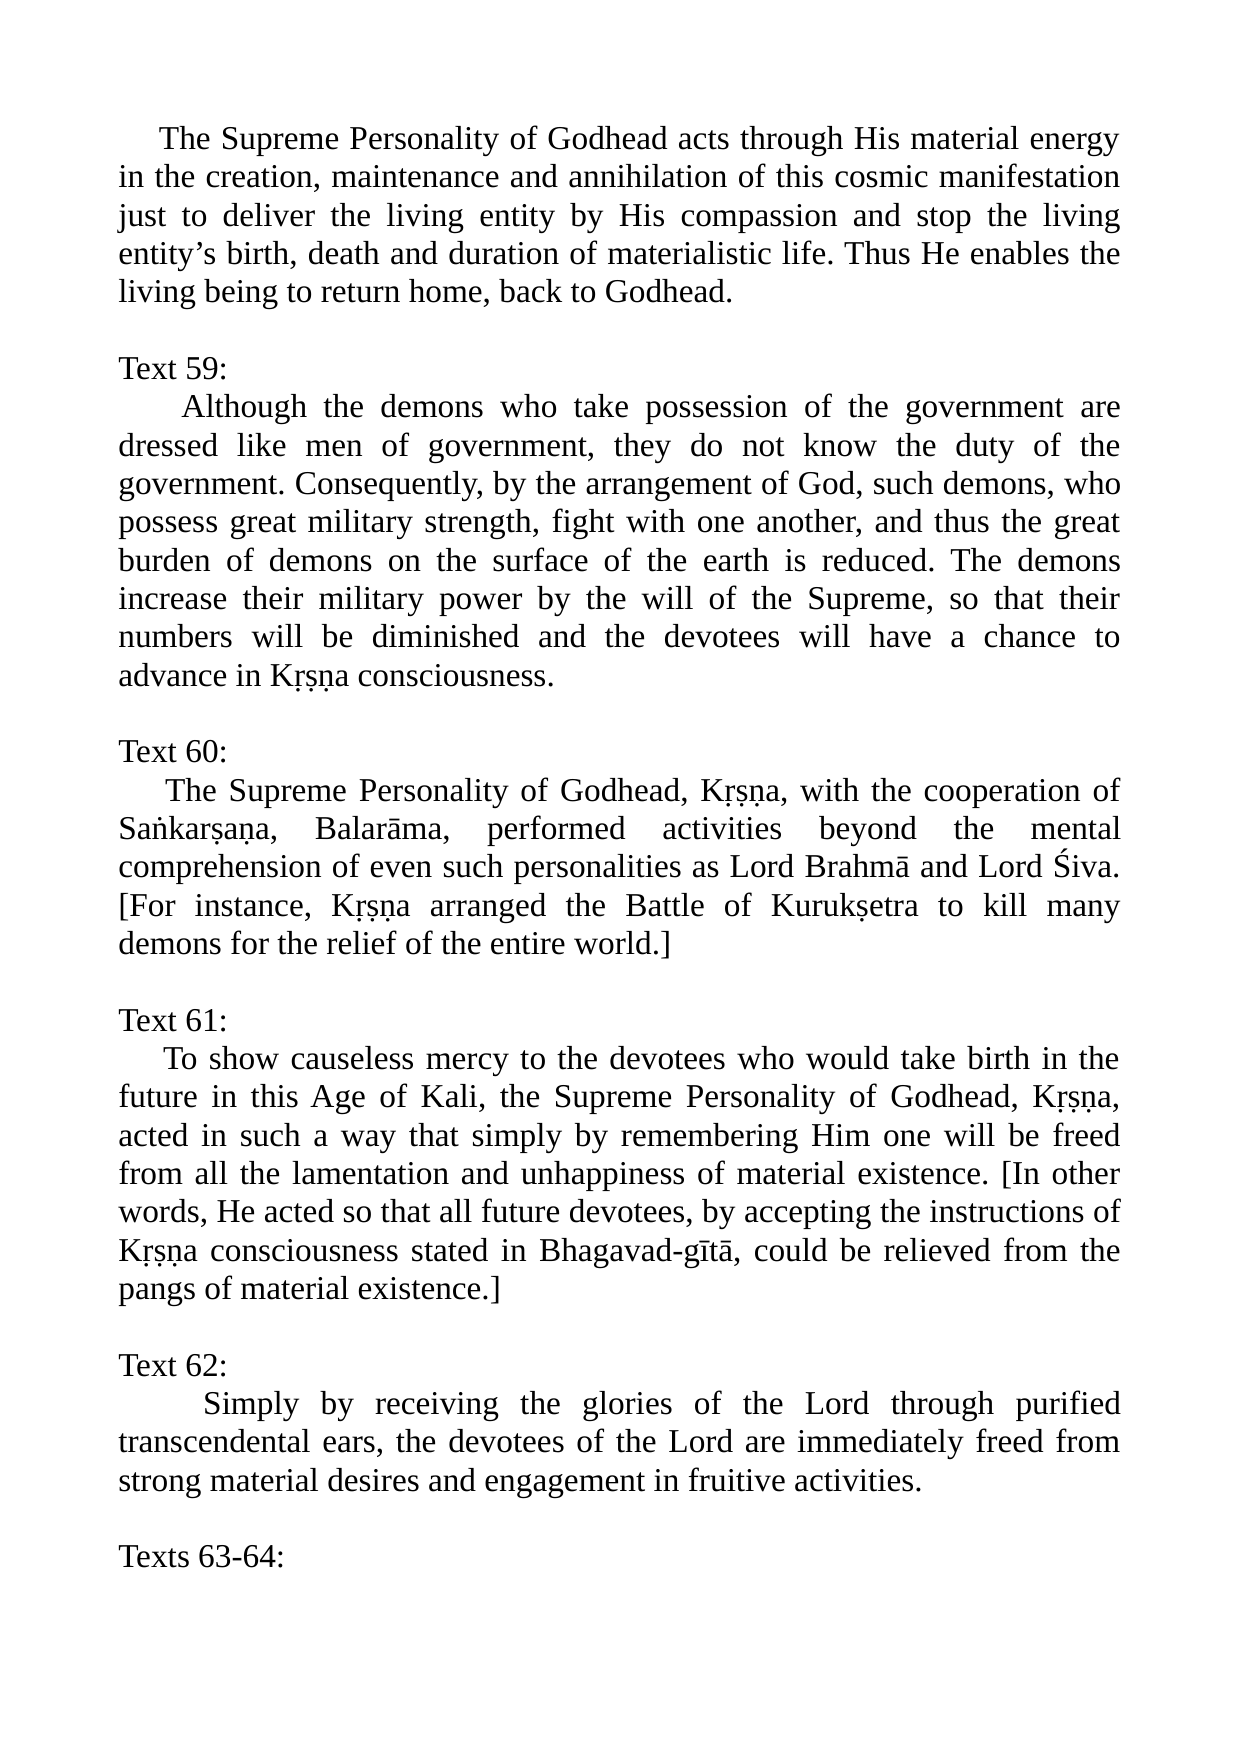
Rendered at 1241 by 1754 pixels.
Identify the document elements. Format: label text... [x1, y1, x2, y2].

text The Supreme Personality of Godhead, Kṛṣṇa, with the cooperation of Saṅkarṣaṇa, Balarāma, performed activities beyond the mental comprehension of even such personalities as Lord Brahmā and Lord Śiva. [For instance, Kṛṣṇa arranged the Battle of Kurukṣetra to kill many demons for the relief of the entire world.] [118, 770, 1122, 961]
text Simply by receiving the glories of the Lord through purified transcendental ears, the devotees of the Lord are immediately freed from strong material desires and engagement in fruitive activities. [118, 1383, 1122, 1498]
text The Supreme Personality of Godhead acts through His material energy in the creation, maintenance and annihilation of this cosmic manifestation just to deliver the living entity by His compassion and stop the living entity’s birth, death and duration of materialistic life. Thus He enables the living being to return home, back to Godhead. [118, 118, 1122, 310]
text Text 61: [118, 1000, 1122, 1038]
text Text 60: [118, 731, 1122, 770]
text Text 59: [118, 348, 1122, 386]
text Text 62: [118, 1345, 1122, 1383]
text Texts 63-64: [118, 1536, 1122, 1575]
text To show causeless mercy to the devotees who would take birth in the future in this Age of Kali, the Supreme Personality of Godhead, Kṛṣṇa, acted in such a way that simply by remembering Him one will be freed from all the lamentation and unhappiness of material existence. [In other words, He acted so that all future devotees, by accepting the instructions of Kṛṣṇa consciousness stated in Bhagavad-gītā, could be relieved from the pangs of material existence.] [118, 1038, 1122, 1306]
text Although the demons who take possession of the government are dressed like men of government, they do not know the duty of the government. Consequently, by the arrangement of God, such demons, who possess great military strength, fight with one another, and thus the great burden of demons on the surface of the earth is reduced. The demons increase their military power by the will of the Supreme, so that their numbers will be diminished and the devotees will have a chance to advance in Kṛṣṇa consciousness. [118, 386, 1122, 693]
